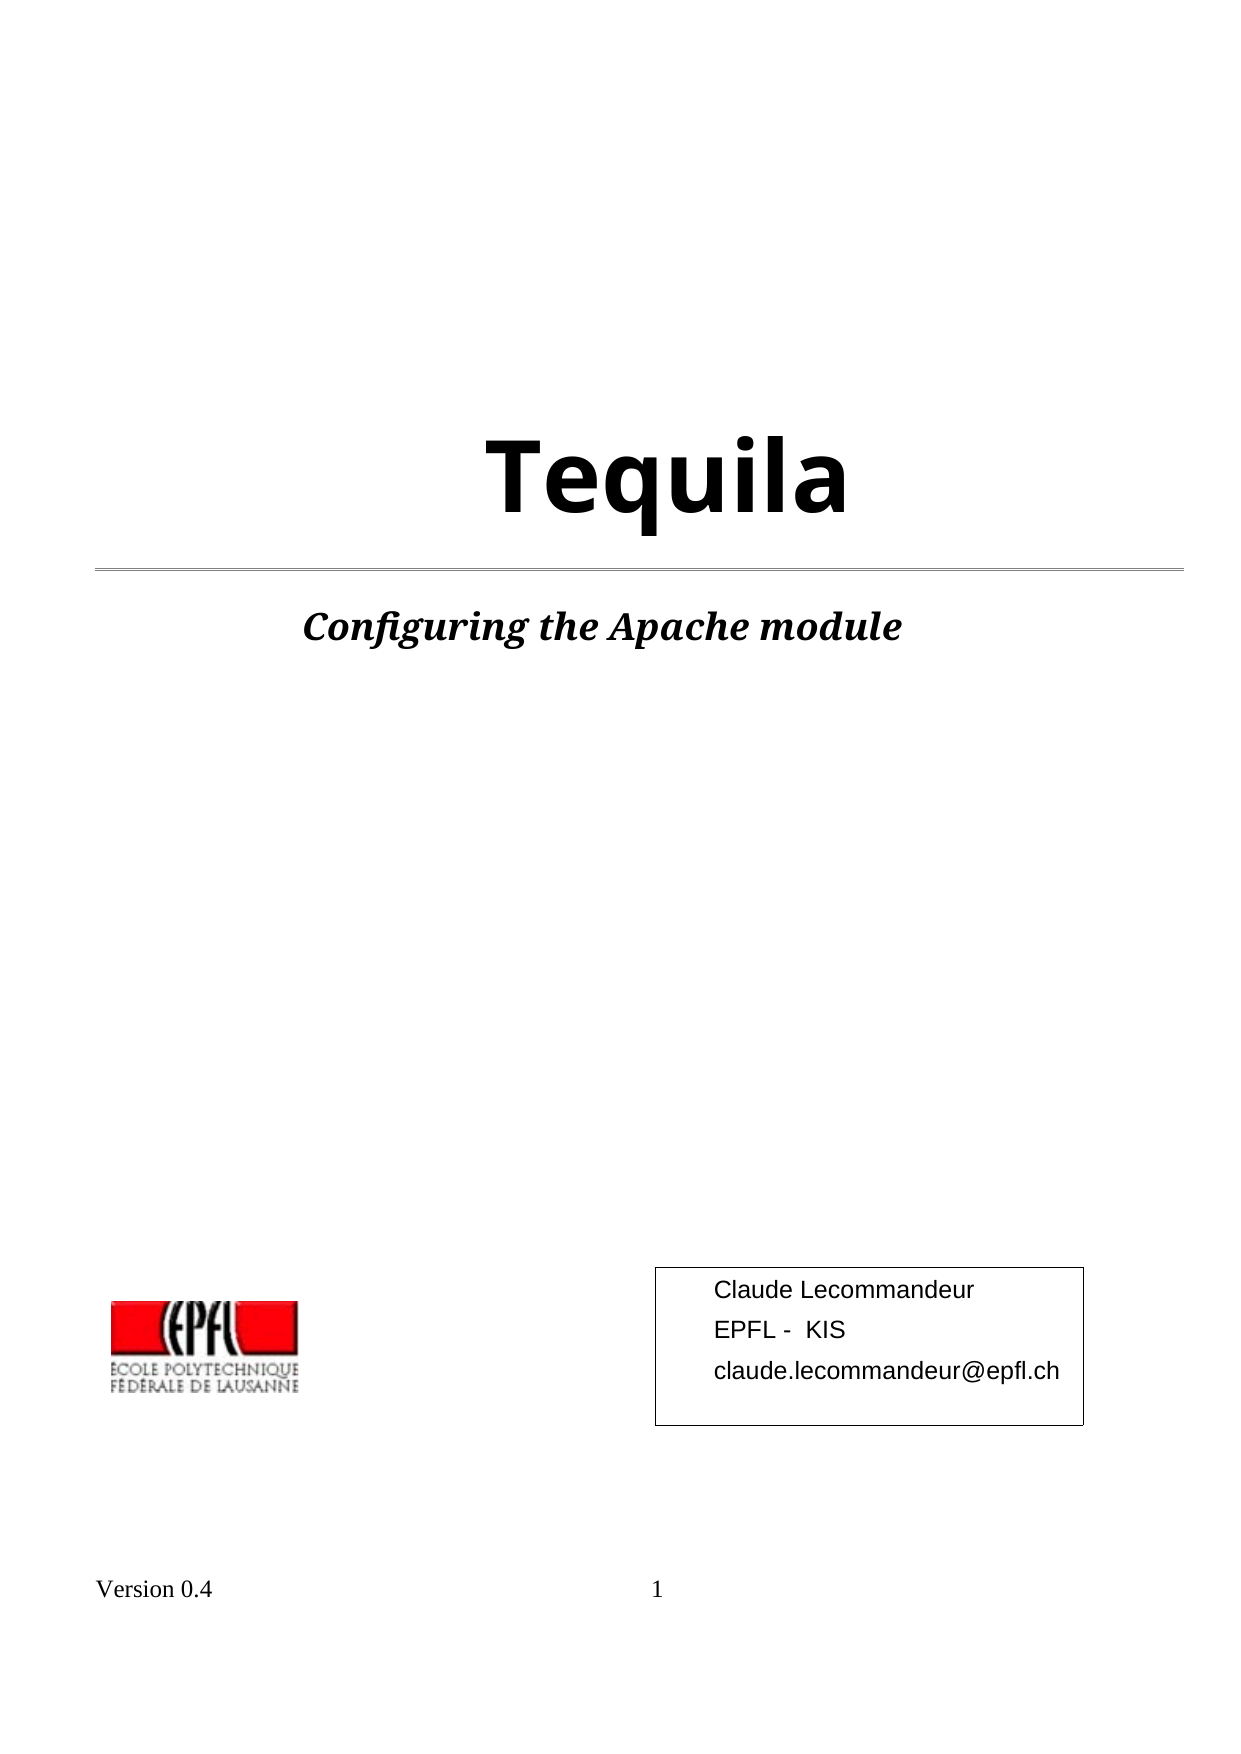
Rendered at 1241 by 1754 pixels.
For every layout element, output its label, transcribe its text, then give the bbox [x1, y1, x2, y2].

text EPFL - KIS [663, 1316, 1074, 1344]
text Configuring the Apache module [302, 600, 1184, 651]
text Claude Lecommandeur [663, 1276, 1074, 1304]
picture [111, 1301, 299, 1393]
text claude.lecommandeur@epfl.ch [663, 1357, 1074, 1385]
title Tequila [95, 406, 1240, 542]
